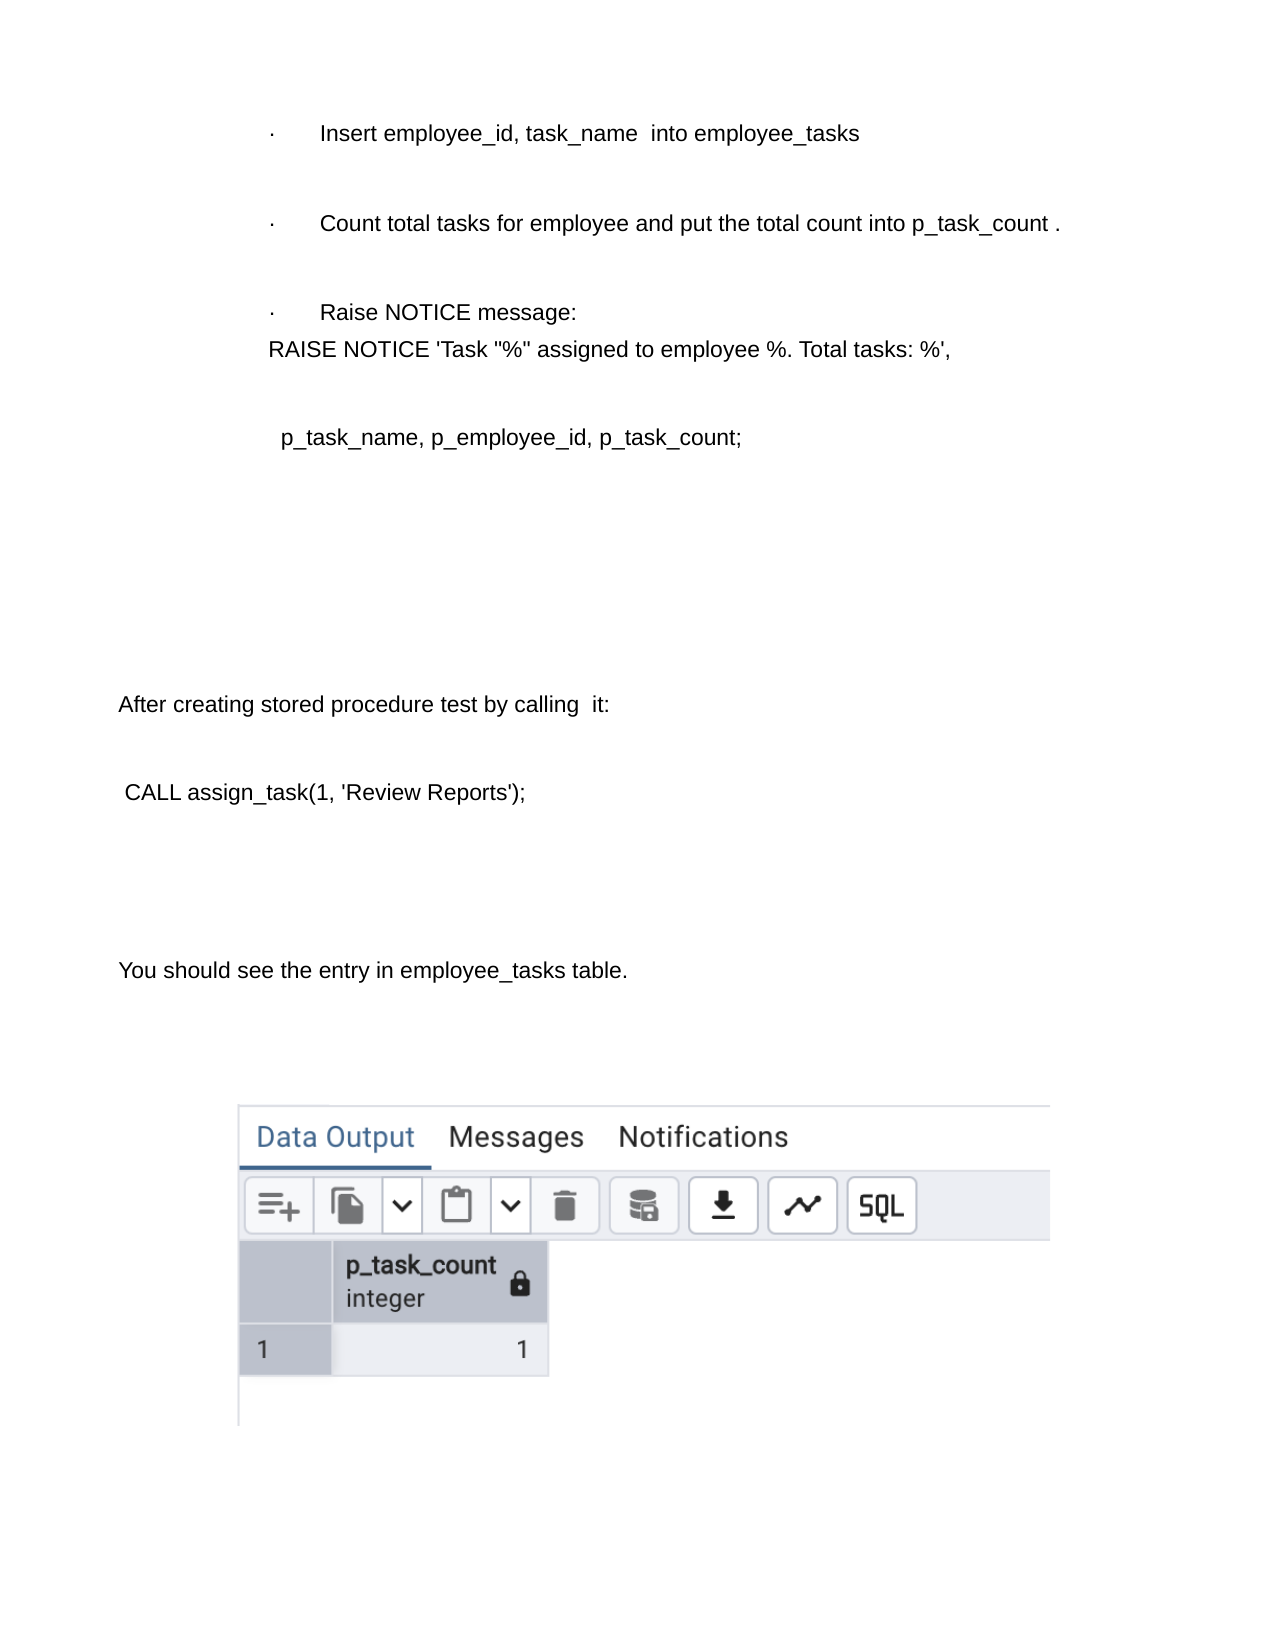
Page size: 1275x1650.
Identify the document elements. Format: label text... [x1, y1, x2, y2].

text After creating stored procedure test by calling it: [118, 691, 1157, 717]
text You should see the entry in employee_tasks table. [118, 957, 1157, 983]
text · Insert employee_id, task_name into employee_tasks [268, 118, 1157, 147]
picture [225, 1104, 1050, 1426]
text CALL assign_task(1, 'Review Reports'); [118, 777, 1157, 806]
text · Count total tasks for employee and put the total count into p_task_count . [268, 208, 1157, 236]
text p_task_name, p_employee_id, p_task_count; [231, 422, 1157, 451]
text · Raise NOTICE message: RAISE NOTICE 'Task "%" assigned to employee %. Total tasks: %', [268, 297, 1157, 362]
